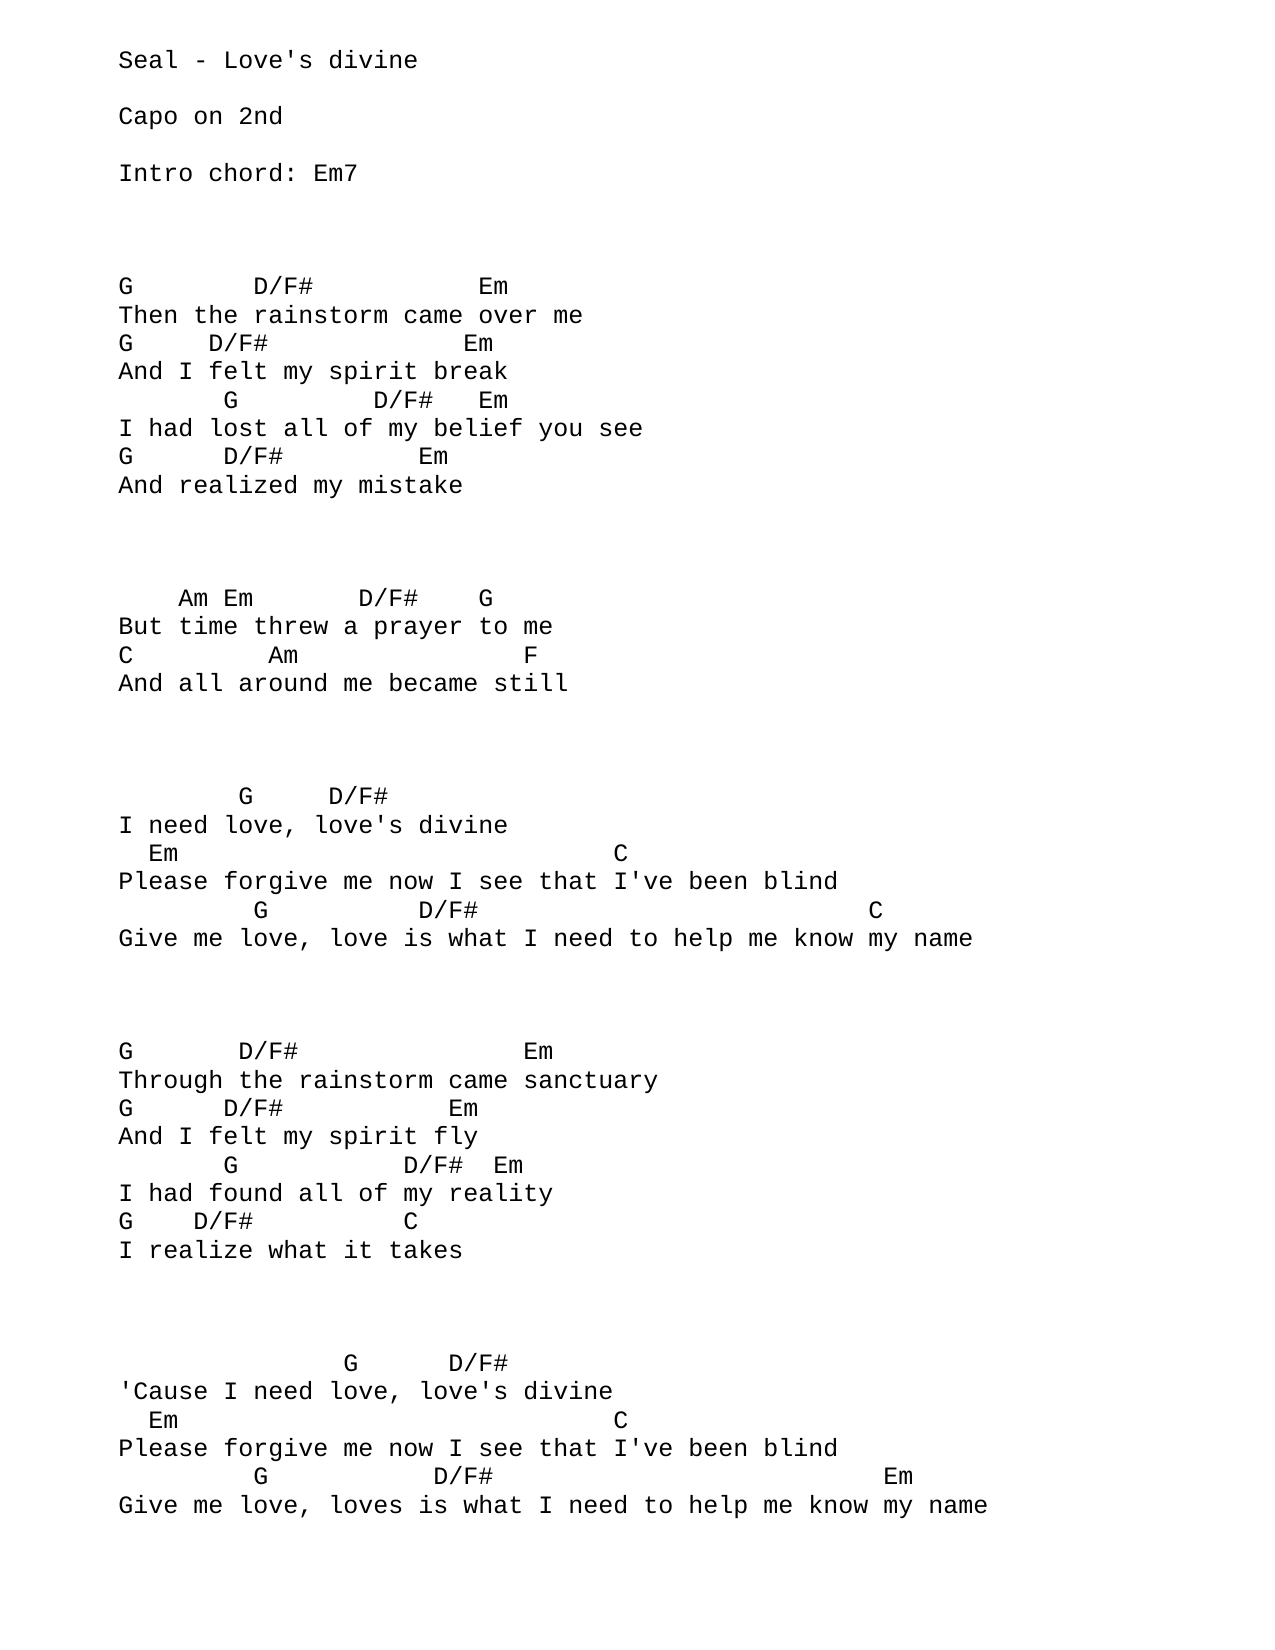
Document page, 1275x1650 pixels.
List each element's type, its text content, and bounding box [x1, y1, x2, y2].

text G D/F# Em [118, 274, 1157, 302]
text G D/F# Em [118, 1464, 1157, 1492]
text I need love, love's divine [118, 812, 1157, 841]
text Then the rainstorm came over me [118, 302, 1157, 331]
text Capo on 2nd [118, 104, 1157, 132]
text G D/F# Em [118, 444, 1157, 472]
text But time threw a prayer to me [118, 614, 1157, 642]
text G D/F# [118, 1351, 1157, 1379]
text Please forgive me now I see that I've been blind [118, 1436, 1157, 1464]
text I realize what it takes [118, 1237, 1157, 1266]
text Intro chord: Em7 [118, 161, 1157, 189]
text And I felt my spirit fly [118, 1124, 1157, 1152]
text G D/F# [118, 784, 1157, 812]
text And realized my mistake [118, 472, 1157, 501]
text Seal - Love's divine [118, 47, 1157, 76]
text G D/F# C [118, 897, 1157, 926]
text Through the rainstorm came sanctuary [118, 1067, 1157, 1096]
text G D/F# C [118, 1209, 1157, 1237]
text I had lost all of my belief you see [118, 416, 1157, 444]
text C Am F [118, 642, 1157, 671]
text G D/F# Em [118, 1039, 1157, 1067]
text Am Em D/F# G [118, 586, 1157, 614]
text I had found all of my reality [118, 1181, 1157, 1209]
text G D/F# Em [118, 387, 1157, 416]
text Give me love, loves is what I need to help me know my name [118, 1492, 1157, 1521]
text Please forgive me now I see that I've been blind [118, 869, 1157, 897]
text Em C [118, 1407, 1157, 1436]
text Give me love, love is what I need to help me know my name [118, 926, 1157, 954]
text 'Cause I need love, love's divine [118, 1379, 1157, 1407]
text G D/F# Em [118, 331, 1157, 359]
text G D/F# Em [118, 1096, 1157, 1124]
text And I felt my spirit break [118, 359, 1157, 387]
text Em C [118, 841, 1157, 869]
text And all around me became still [118, 671, 1157, 699]
text G D/F# Em [118, 1152, 1157, 1181]
